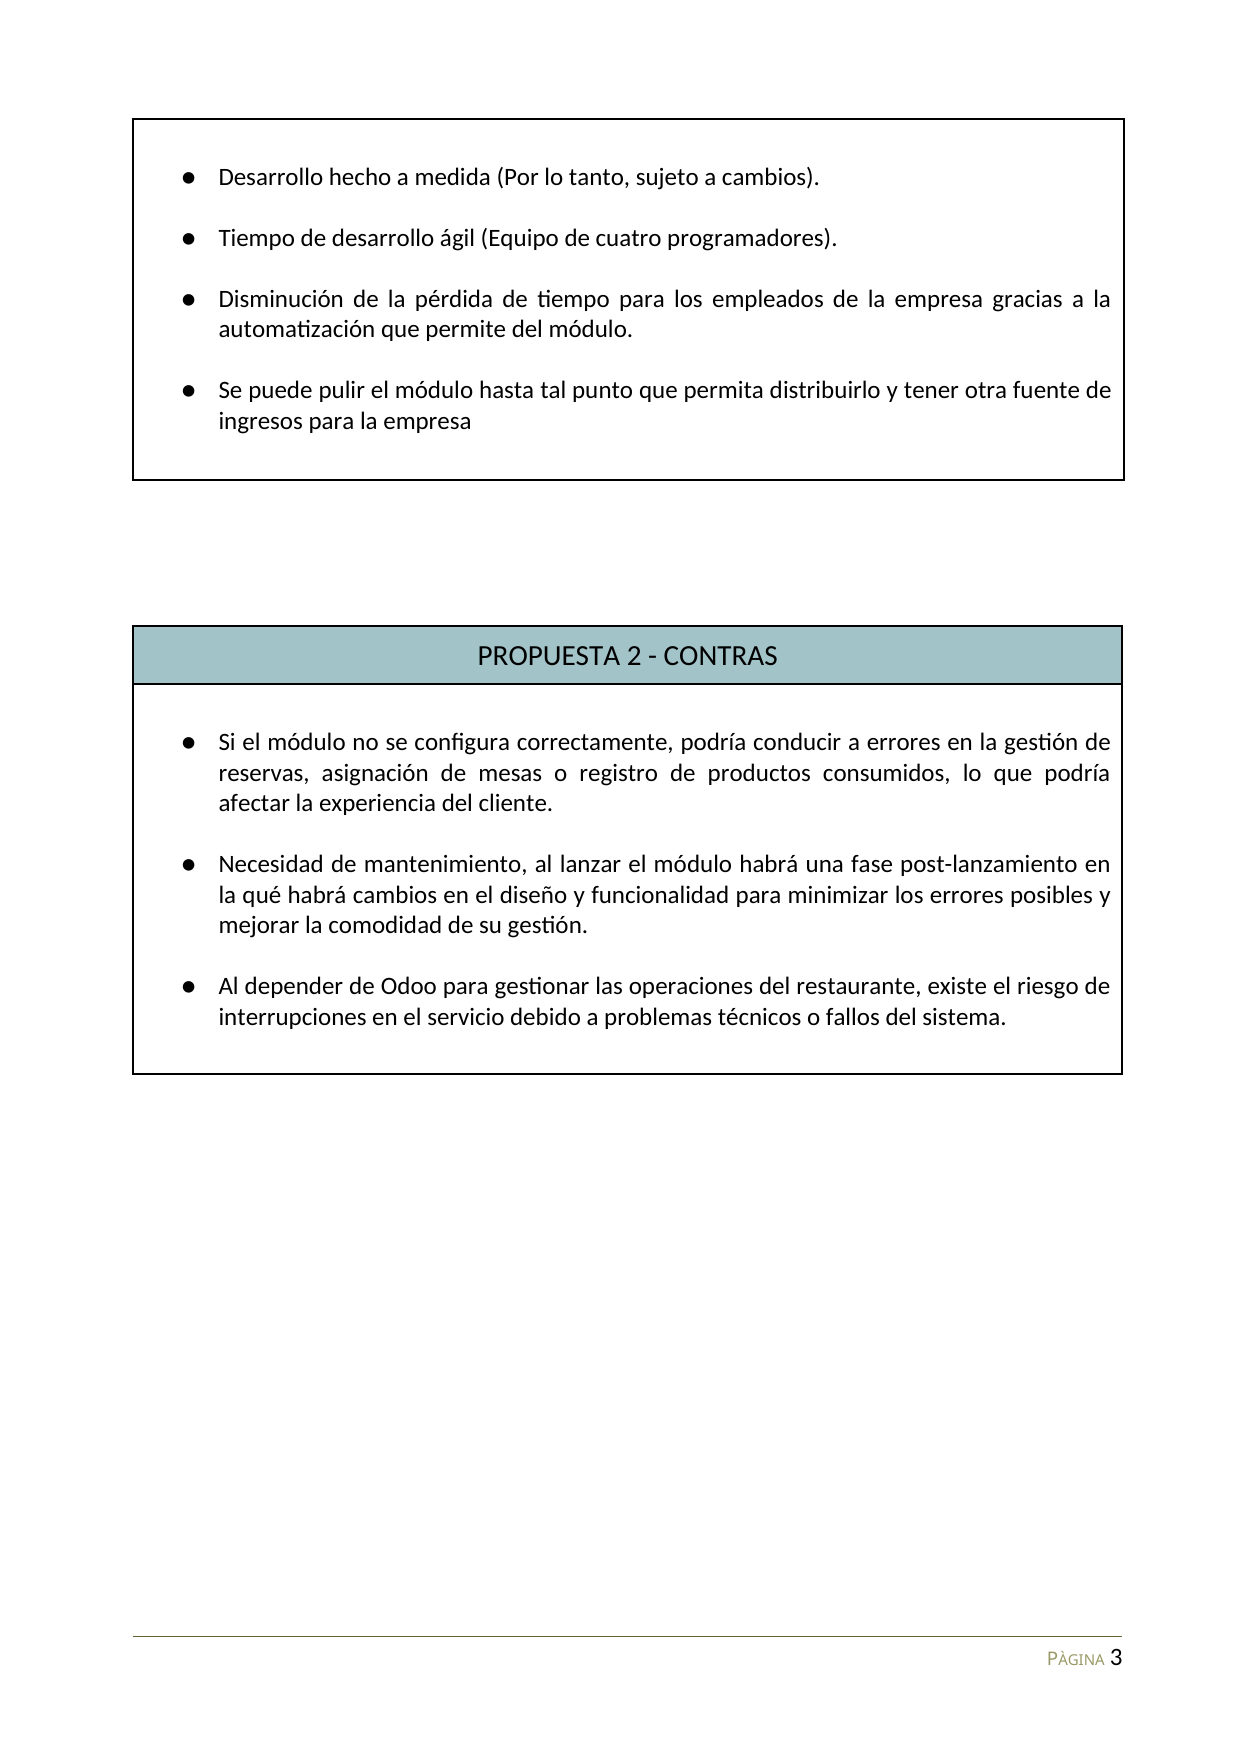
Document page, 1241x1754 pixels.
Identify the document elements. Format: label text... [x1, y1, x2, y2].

table_cell Si el módulo no se configura correctamente, podría conducir a errores en la gestión de reservas, asignación de mesas o registro de productos consumidos, lo que podría afectar la experiencia del cliente. Necesidad de mantenimiento, al lanzar el módulo habrá una fase post-lanzamiento en la qué habrá cambios en el diseño y funcionalidad para minimizar los errores posibles y mejorar la comodidad de su gestión. Al depender de Odoo para gestionar las operaciones del restaurante, existe el riesgo de interrupciones en el servicio debido a problemas técnicos o fallos del sistema. [134, 685, 1121, 1072]
table_header PROPUESTA 2 - CONTRAS [134, 627, 1121, 683]
table_cell Desarrollo hecho a medida (Por lo tanto, sujeto a cambios). Tiempo de desarrollo ágil (Equipo de cuatro programadores). Disminución de la pérdida de tiempo para los empleados de la empresa gracias a la automatización que permite del módulo. Se puede pulir el módulo hasta tal punto que permita distribuirlo y tener otra fuente de ingresos para la empresa [134, 120, 1123, 479]
